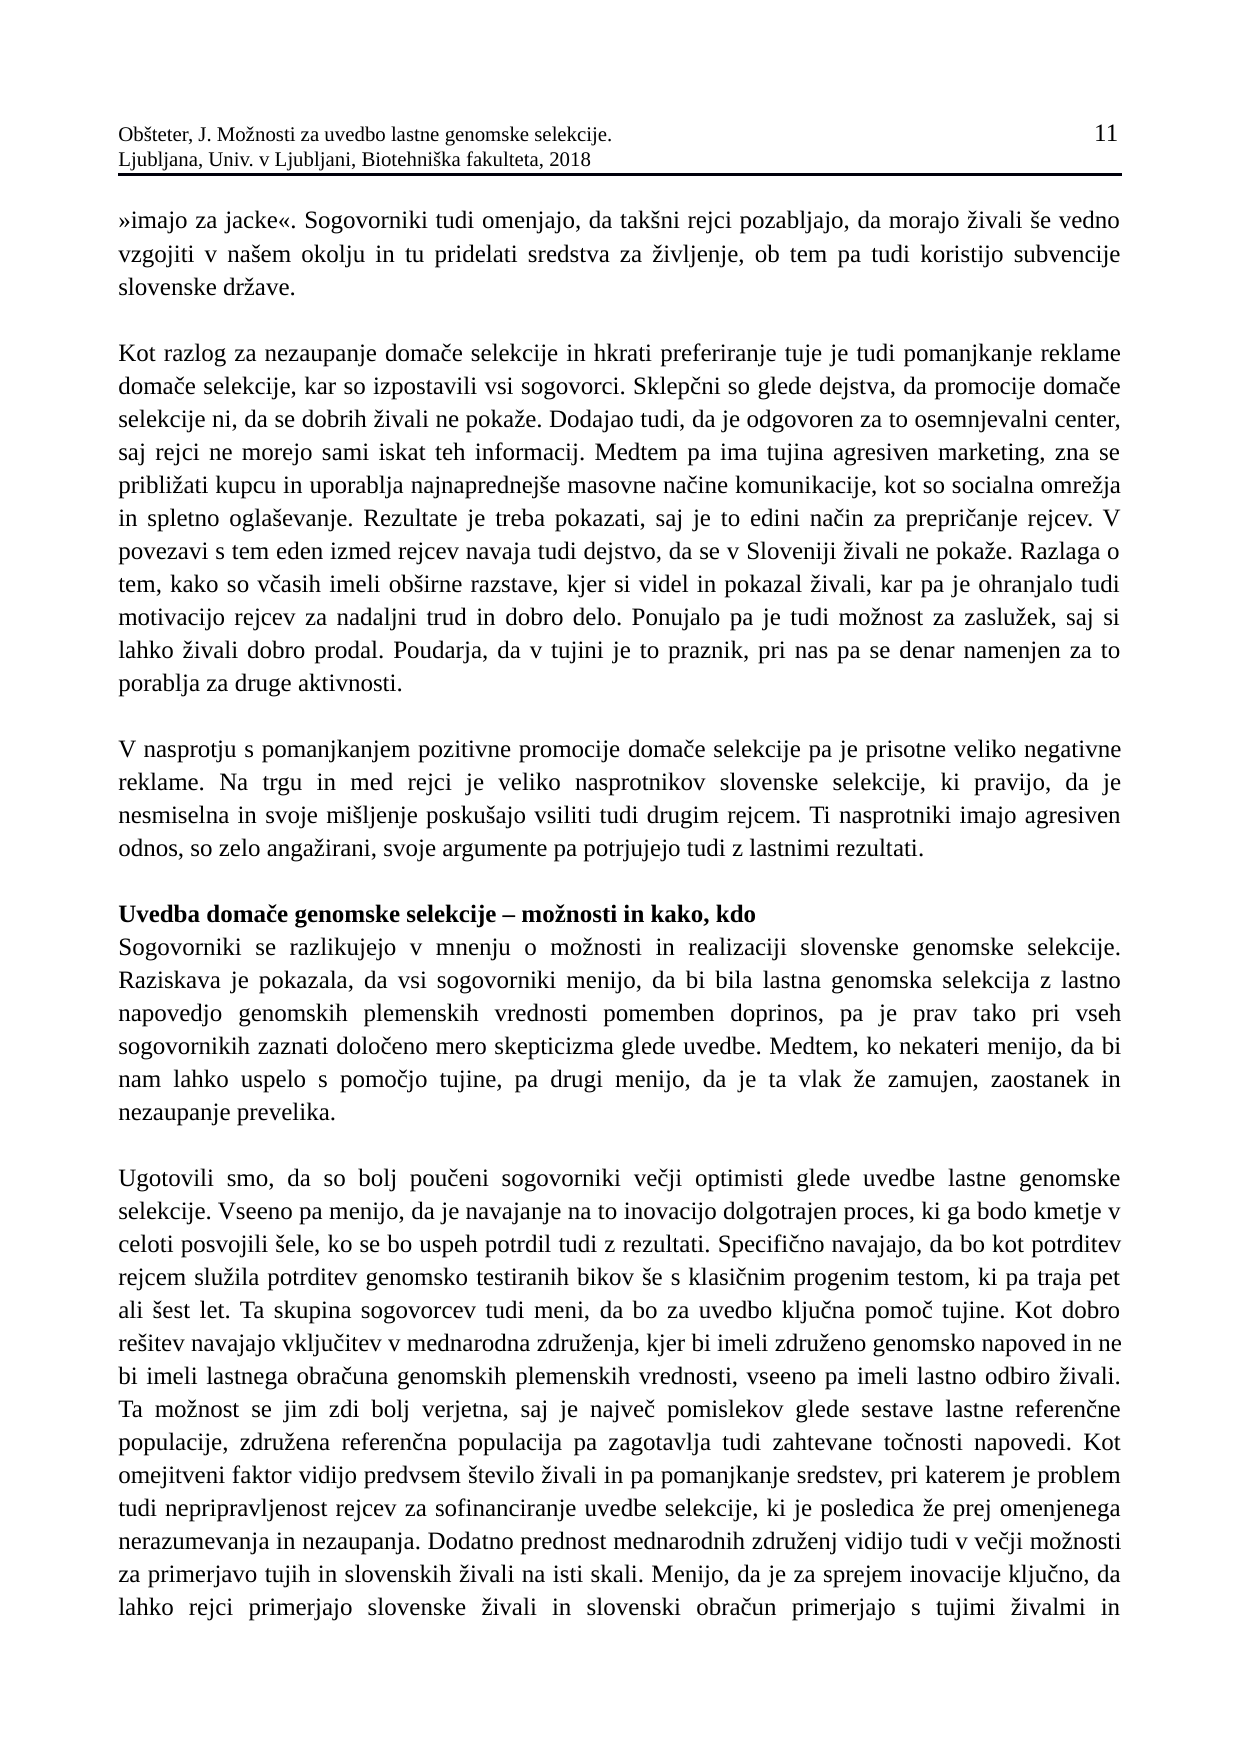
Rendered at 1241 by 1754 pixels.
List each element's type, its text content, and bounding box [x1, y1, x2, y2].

text Kot razlog za nezaupanje domače selekcije in hkrati preferiranje tuje je tudi pomanjkanje reklame domače selekcije, kar so izpostavili vsi sogovorci. Sklepčni so glede dejstva, da promocije domače selekcije ni, da se dobrih živali ne pokaže. Dodajao tudi, da je odgovoren za to osemnjevalni center, saj rejci ne morejo sami iskat teh informacij. Medtem pa ima tujina agresiven marketing, zna se približati kupcu in uporablja najnaprednejše masovne načine komunikacije, kot so socialna omrežja in spletno oglaševanje. Rezultate je treba pokazati, saj je to edini način za prepričanje rejcev. V povezavi s tem eden izmed rejcev navaja tudi dejstvo, da se v Sloveniji živali ne pokaže. Razlaga o tem, kako so včasih imeli obširne razstave, kjer si videl in pokazal živali, kar pa je ohranjalo tudi motivacijo rejcev za nadaljni trud in dobro delo. Ponujalo pa je tudi možnost za zaslužek, saj si lahko živali dobro prodal. Poudarja, da v tujini je to praznik, pri nas pa se denar namenjen za to porablja za druge aktivnosti. [118, 338, 1122, 697]
text V nasprotju s pomanjkanjem pozitivne promocije domače selekcije pa je prisotne veliko negativne reklame. Na trgu in med rejci je veliko nasprotnikov slovenske selekcije, ki pravijo, da je nesmiselna in svoje mišljenje poskušajo vsiliti tudi drugim rejcem. Ti nasprotniki imajo agresiven odnos, so zelo angažirani, svoje argumente pa potrjujejo tudi z lastnimi rezultati. [118, 734, 1122, 862]
text Ugotovili smo, da so bolj poučeni sogovorniki večji optimisti glede uvedbe lastne genomske selekcije. Vseeno pa menijo, da je navajanje na to inovacijo dolgotrajen proces, ki ga bodo kmetje v celoti posvojili šele, ko se bo uspeh potrdil tudi z rezultati. Specifično navajajo, da bo kot potrditev rejcem služila potrditev genomsko testiranih bikov še s klasičnim progenim testom, ki pa traja pet ali šest let. Ta skupina sogovorcev tudi meni, da bo za uvedbo ključna pomoč tujine. Kot dobro rešitev navajajo vključitev v mednarodna združenja, kjer bi imeli združeno genomsko napoved in ne bi imeli lastnega obračuna genomskih plemenskih vrednosti, vseeno pa imeli lastno odbiro živali. Ta možnost se jim zdi bolj verjetna, saj je največ pomislekov glede sestave lastne referenčne populacije, združena referenčna populacija pa zagotavlja tudi zahtevane točnosti napovedi. Kot omejitveni faktor vidijo predvsem število živali in pa pomanjkanje sredstev, pri katerem je problem tudi nepripravljenost rejcev za sofinanciranje uvedbe selekcije, ki je posledica že prej omenjenega nerazumevanja in nezaupanja. Dodatno prednost mednarodnih združenj vidijo tudi v večji možnosti za primerjavo tujih in slovenskih živali na isti skali. Menijo, da je za sprejem inovacije ključno, da lahko rejci primerjajo slovenske živali in slovenski obračun primerjajo s tujimi živalmi in [118, 1163, 1122, 1621]
text »imajo za jacke«. Sogovorniki tudi omenjajo, da takšni rejci pozabljajo, da morajo živali še vedno vzgojiti v našem okolju in tu pridelati sredstva za življenje, ob tem pa tudi koristijo subvencije slovenske države. [118, 206, 1122, 300]
text Sogovorniki se razlikujejo v mnenju o možnosti in realizaciji slovenske genomske selekcije. Raziskava je pokazala, da vsi sogovorniki menijo, da bi bila lastna genomska selekcija z lastno napovedjo genomskih plemenskih vrednosti pomemben doprinos, pa je prav tako pri vseh sogovornikih zaznati določeno mero skepticizma glede uvedbe. Medtem, ko nekateri menijo, da bi nam lahko uspelo s pomočjo tujine, pa drugi menijo, da je ta vlak že zamujen, zaostanek in nezaupanje prevelika. [118, 932, 1122, 1126]
list Uvedba domače genomske selekcije – možnosti in kako, kdo [118, 899, 1122, 928]
